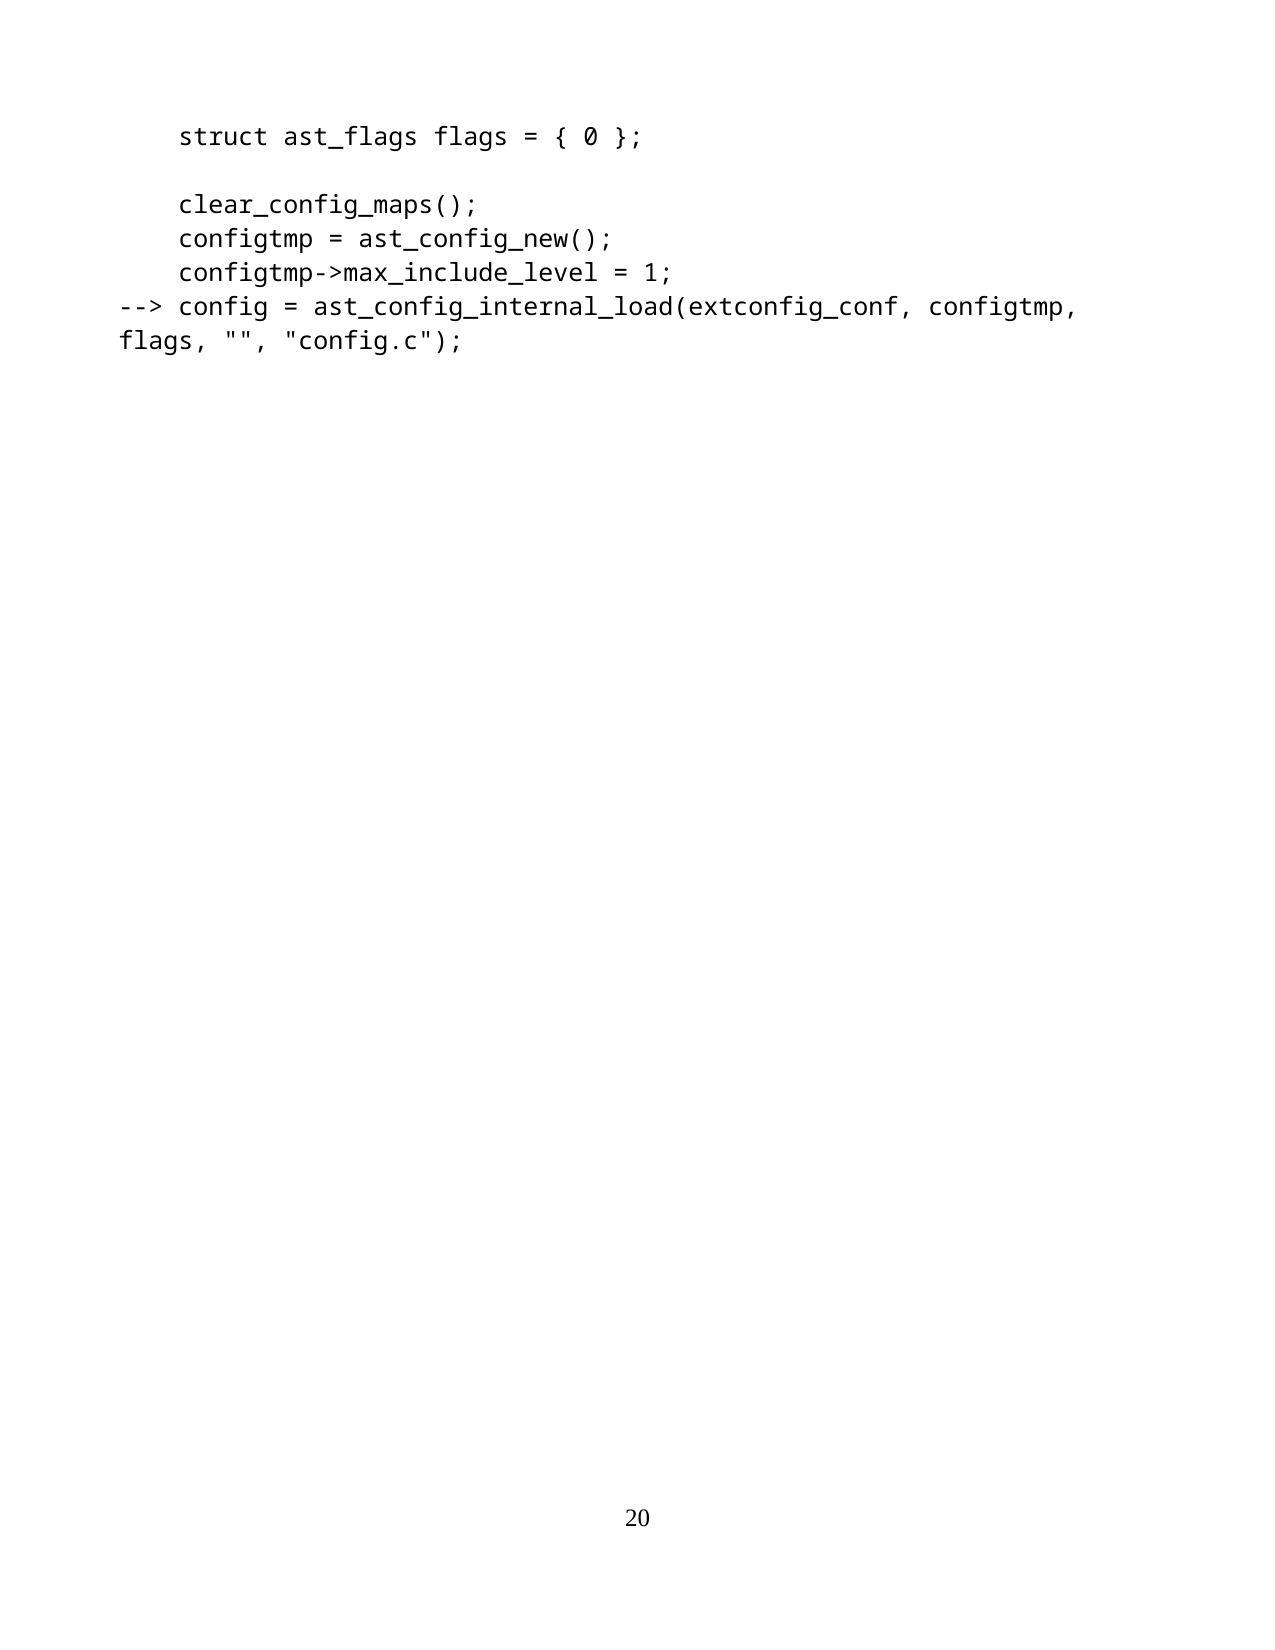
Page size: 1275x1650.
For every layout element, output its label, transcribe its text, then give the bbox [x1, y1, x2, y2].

text configtmp->max_include_level = 1; [118, 254, 1157, 288]
text configtmp = ast_config_new(); [118, 220, 1157, 254]
text --> config = ast_config_internal_load(extconfig_conf, configtmp, flags, "", "config.c"); [118, 288, 1157, 357]
text struct ast_flags flags = { 0 }; [118, 118, 1157, 152]
text clear_config_maps(); [118, 186, 1157, 220]
